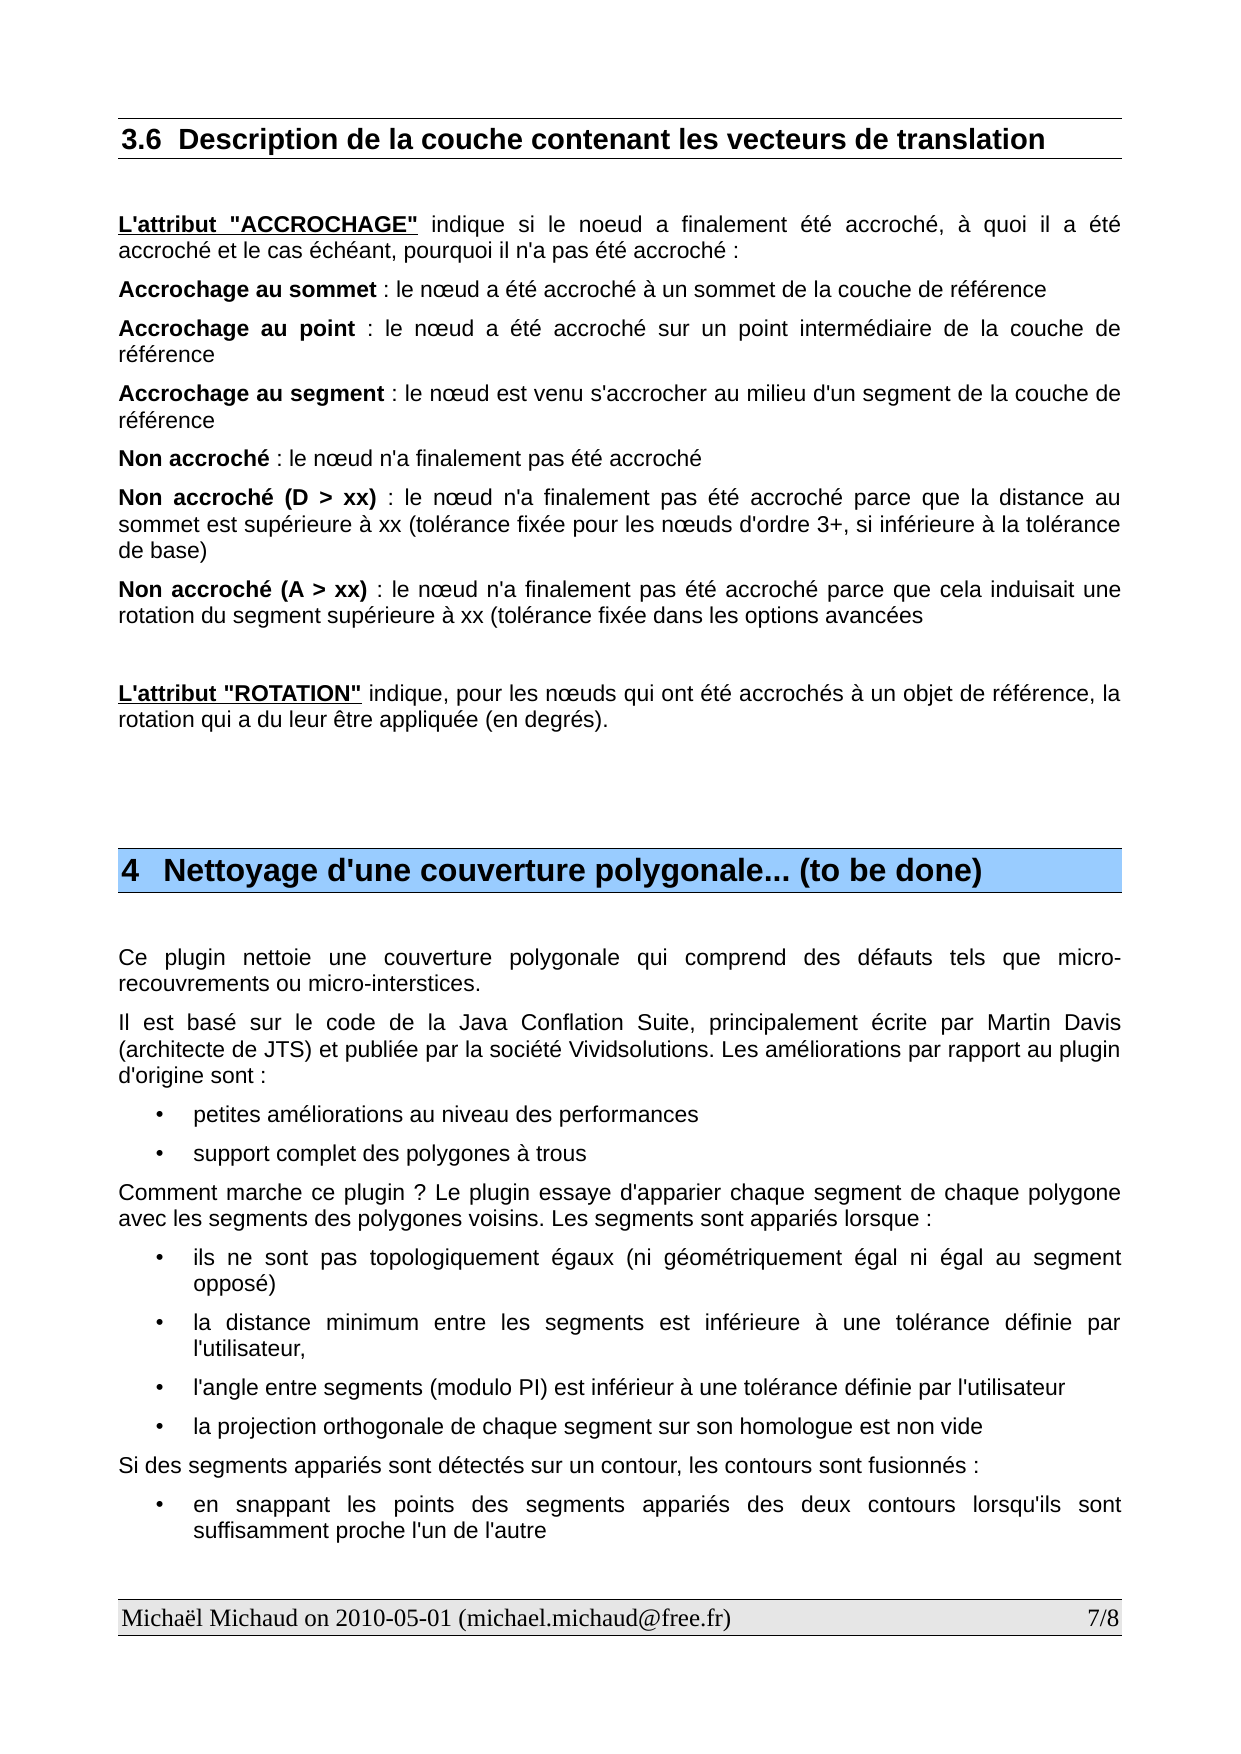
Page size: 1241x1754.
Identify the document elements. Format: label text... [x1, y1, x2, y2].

list l'angle entre segments (modulo PI) est inférieur à une tolérance définie par l'utilisateur [156, 1374, 1122, 1400]
text L'attribut "ROTATION" indique, pour les nœuds qui ont été accrochés à un objet de référence, la rotation qui a du leur être appliquée (en degrés). [118, 680, 1122, 733]
text Il est basé sur le code de la Java Conflation Suite, principalement écrite par Martin Davis (architecte de JTS) et publiée par la société Vividsolutions. Les améliorations par rapport au plugin d'origine sont : [118, 1009, 1122, 1088]
text Si des segments appariés sont détectés sur un contour, les contours sont fusionnés : [118, 1452, 1122, 1478]
subtitle Nettoyage d'une couverture polygonale... (to be done) [118, 849, 1122, 892]
list ils ne sont pas topologiquement égaux (ni géométriquement égal ni égal au segment opposé) [156, 1244, 1122, 1296]
text Non accroché : le nœud n'a finalement pas été accroché [118, 445, 1122, 472]
text L'attribut "ACCROCHAGE" indique si le noeud a finalement été accroché, à quoi il a été accroché et le cas échéant, pourquoi il n'a pas été accroché : [118, 211, 1122, 264]
list en snappant les points des segments appariés des deux contours lorsqu'ils sont suffisamment proche l'un de l'autre [156, 1491, 1122, 1543]
text Ce plugin nettoie une couverture polygonale qui comprend des défauts tels que micro-recouvrements ou micro-interstices. [118, 944, 1122, 997]
text Non accroché (A > xx) : le nœud n'a finalement pas été accroché parce que cela induisait une rotation du segment supérieure à xx (tolérance fixée dans les options avancées [118, 576, 1122, 628]
list la projection orthogonale de chaque segment sur son homologue est non vide [156, 1413, 1122, 1439]
text Comment marche ce plugin ? Le plugin essaye d'apparier chaque segment de chaque polygone avec les segments des polygones voisins. Les segments sont appariés lorsque : [118, 1178, 1122, 1231]
text Accrochage au segment : le nœud est venu s'accrocher au milieu d'un segment de la couche de référence [118, 380, 1122, 433]
subtitle Description de la couche contenant les vecteurs de translation [118, 119, 1122, 158]
list la distance minimum entre les segments est inférieure à une tolérance définie par l'utilisateur, [156, 1309, 1122, 1362]
list support complet des polygones à trous [156, 1139, 1122, 1166]
text Non accroché (D > xx) : le nœud n'a finalement pas été accroché parce que la distance au sommet est supérieure à xx (tolérance fixée pour les nœuds d'ordre 3+, si inférieure à la tolérance de base) [118, 484, 1122, 563]
text Accrochage au sommet : le nœud a été accroché à un sommet de la couche de référence [118, 276, 1122, 302]
text Accrochage au point : le nœud a été accroché sur un point intermédiaire de la couche de référence [118, 315, 1122, 368]
list petites améliorations au niveau des performances [156, 1101, 1122, 1127]
